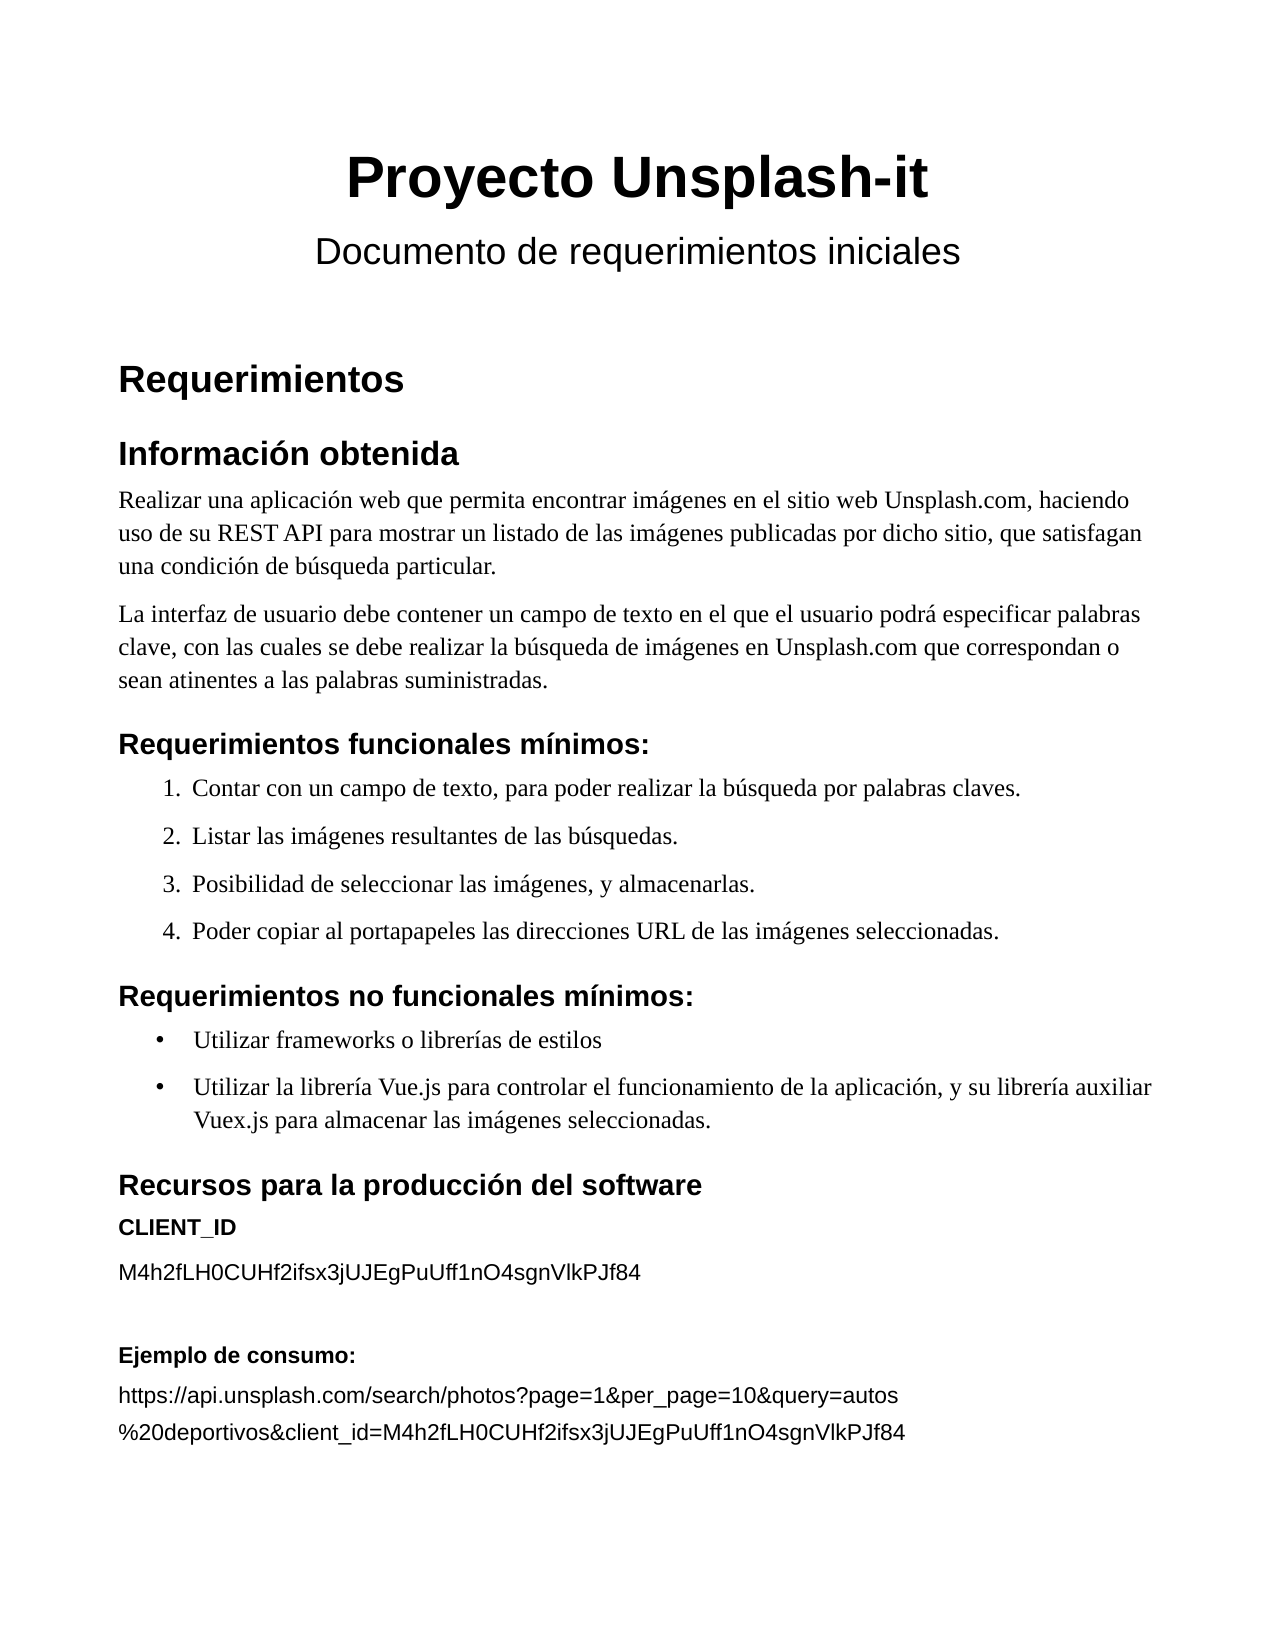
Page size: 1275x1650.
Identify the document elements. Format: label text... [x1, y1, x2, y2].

list Posibilidad de seleccionar las imágenes, y almacenarlas. [162, 869, 1157, 897]
subtitle Información obtenida [118, 434, 1157, 473]
list Poder copiar al portapapeles las direcciones URL de las imágenes seleccionadas. [162, 916, 1157, 945]
text La interfaz de usuario debe contener un campo de texto en el que el usuario podrá especificar palabras clave, con las cuales se debe realizar la búsqueda de imágenes en Unsplash.com que correspondan o sean atinentes a las palabras suministradas. [118, 599, 1157, 694]
list Utilizar la librería Vue.js para controlar el funcionamiento de la aplicación, y su librería auxiliar Vuex.js para almacenar las imágenes seleccionadas. [156, 1072, 1157, 1134]
list Listar las imágenes resultantes de las búsquedas. [162, 821, 1157, 850]
list Contar con un campo de texto, para poder realizar la búsqueda por palabras claves. [162, 773, 1157, 802]
text Ejemplo de consumo: https://api.unsplash.com/search/photos?page=1&per_page=10&query=autos%20deportivos&client_id=M4h2fLH0CUHf2ifsx3jUJEgPuUff1nO4sgnVlkPJf84 [118, 1342, 1157, 1445]
subtitle Recursos para la producción del software [118, 1167, 1157, 1201]
text Realizar una aplicación web que permita encontrar imágenes en el sitio web Unsplash.com, haciendo uso de su REST API para mostrar un listado de las imágenes publicadas por dicho sitio, que satisfagan una condición de búsqueda particular. [118, 485, 1157, 580]
list Utilizar frameworks o librerías de estilos [156, 1025, 1157, 1053]
subtitle Requerimientos [118, 357, 1157, 401]
subtitle Requerimientos no funcionales mínimos: [118, 978, 1157, 1012]
text CLIENT_ID [118, 1214, 1157, 1240]
title Proyecto Unsplash-it [118, 143, 1157, 210]
subtitle Documento de requerimientos iniciales [118, 229, 1157, 272]
subtitle Requerimientos funcionales mínimos: [118, 727, 1157, 761]
text M4h2fLH0CUHf2ifsx3jUJEgPuUff1nO4sgnVlkPJf84 [118, 1258, 1157, 1285]
